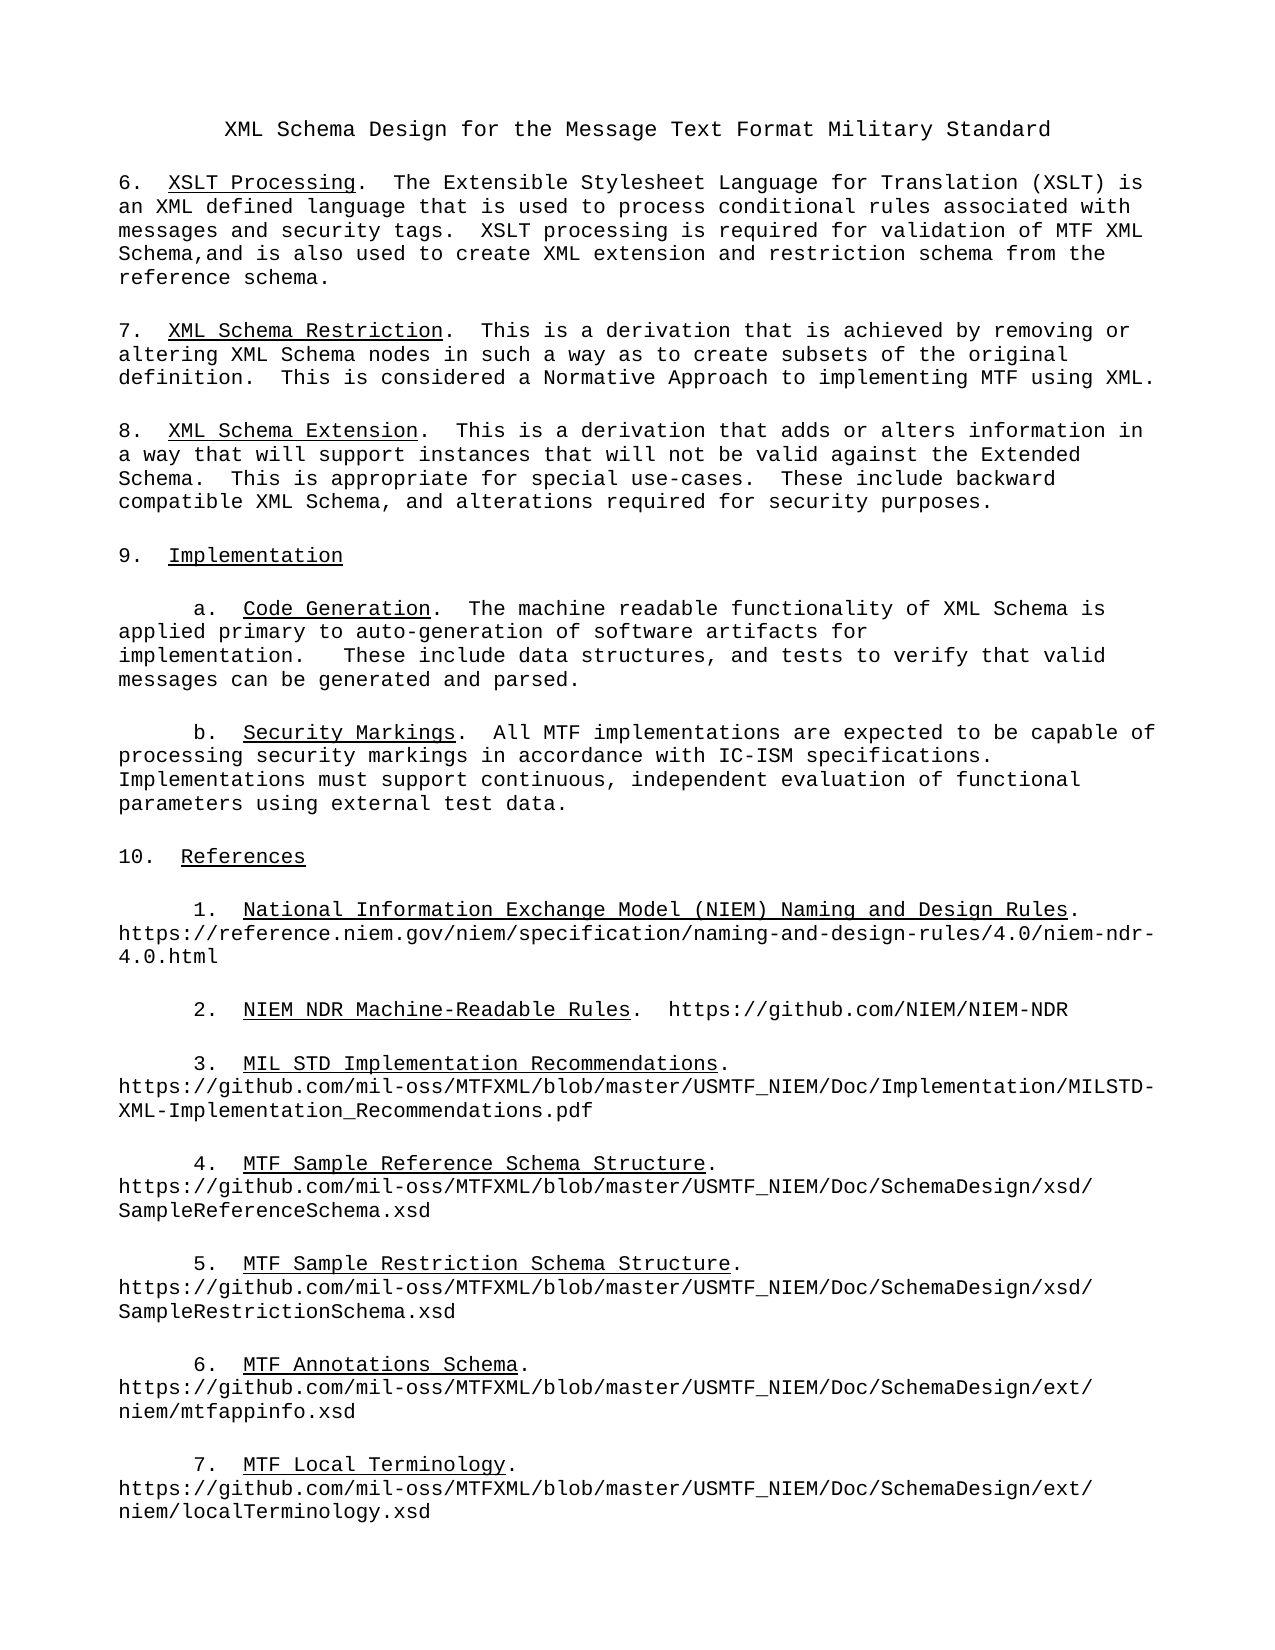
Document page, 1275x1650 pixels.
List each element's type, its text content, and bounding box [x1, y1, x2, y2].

text 10. References [118, 846, 1157, 869]
text 8. XML Schema Extension. This is a derivation that adds or alters information in a way that will support instances that will not be valid against the Extended Schema. This is appropriate for special use-cases. These include backward compatible XML Schema, and alterations required for security purposes. [118, 421, 1157, 515]
text b. Security Markings. All MTF implementations are expected to be capable of processing security markings in accordance with IC-ISM specifications. Implementations must support continuous, independent evaluation of functional parameters using external test data. [118, 722, 1157, 816]
text 7. XML Schema Restriction. This is a derivation that is achieved by removing or altering XML Schema nodes in such a way as to create subsets of the original definition. This is considered a Normative Approach to implementing MTF using XML. [118, 320, 1157, 391]
text 2. NIEM NDR Machine-Readable Rules. https://github.com/NIEM/NIEM-NDR [118, 999, 1157, 1023]
text 6. MTF Annotations Schema. https://github.com/mil-oss/MTFXML/blob/master/USMTF_NIEM/Doc/SchemaDesign/ext/niem/mtfappinfo.xsd [118, 1354, 1157, 1425]
text 7. MTF Local Terminology. https://github.com/mil-oss/MTFXML/blob/master/USMTF_NIEM/Doc/SchemaDesign/ext/niem/localTerminology.xsd [118, 1454, 1157, 1525]
text 5. MTF Sample Restriction Schema Structure. https://github.com/mil-oss/MTFXML/blob/master/USMTF_NIEM/Doc/SchemaDesign/xsd/SampleRestrictionSchema.xsd [118, 1253, 1157, 1324]
text 4. MTF Sample Reference Schema Structure. https://github.com/mil-oss/MTFXML/blob/master/USMTF_NIEM/Doc/SchemaDesign/xsd/SampleReferenceSchema.xsd [118, 1153, 1157, 1224]
text a. Code Generation. The machine readable functionality of XML Schema is applied primary to auto-generation of software artifacts for implementation. These include data structures, and tests to verify that valid messages can be generated and parsed. [118, 598, 1157, 692]
text 3. MIL STD Implementation Recommendations. https://github.com/mil-oss/MTFXML/blob/master/USMTF_NIEM/Doc/Implementation/MILSTD-XML-Implementation_Recommendations.pdf [118, 1052, 1157, 1123]
text 1. National Information Exchange Model (NIEM) Naming and Design Rules. https://reference.niem.gov/niem/specification/naming-and-design-rules/4.0/niem-ndr-4.0.html [118, 899, 1157, 970]
text 6. XSLT Processing. The Extensible Stylesheet Language for Translation (XSLT) is an XML defined language that is used to process conditional rules associated with messages and security tags. XSLT processing is required for validation of MTF XML Schema,and is also used to create XML extension and restriction schema from the reference schema. [118, 172, 1157, 291]
text 9. Implementation [118, 544, 1157, 568]
